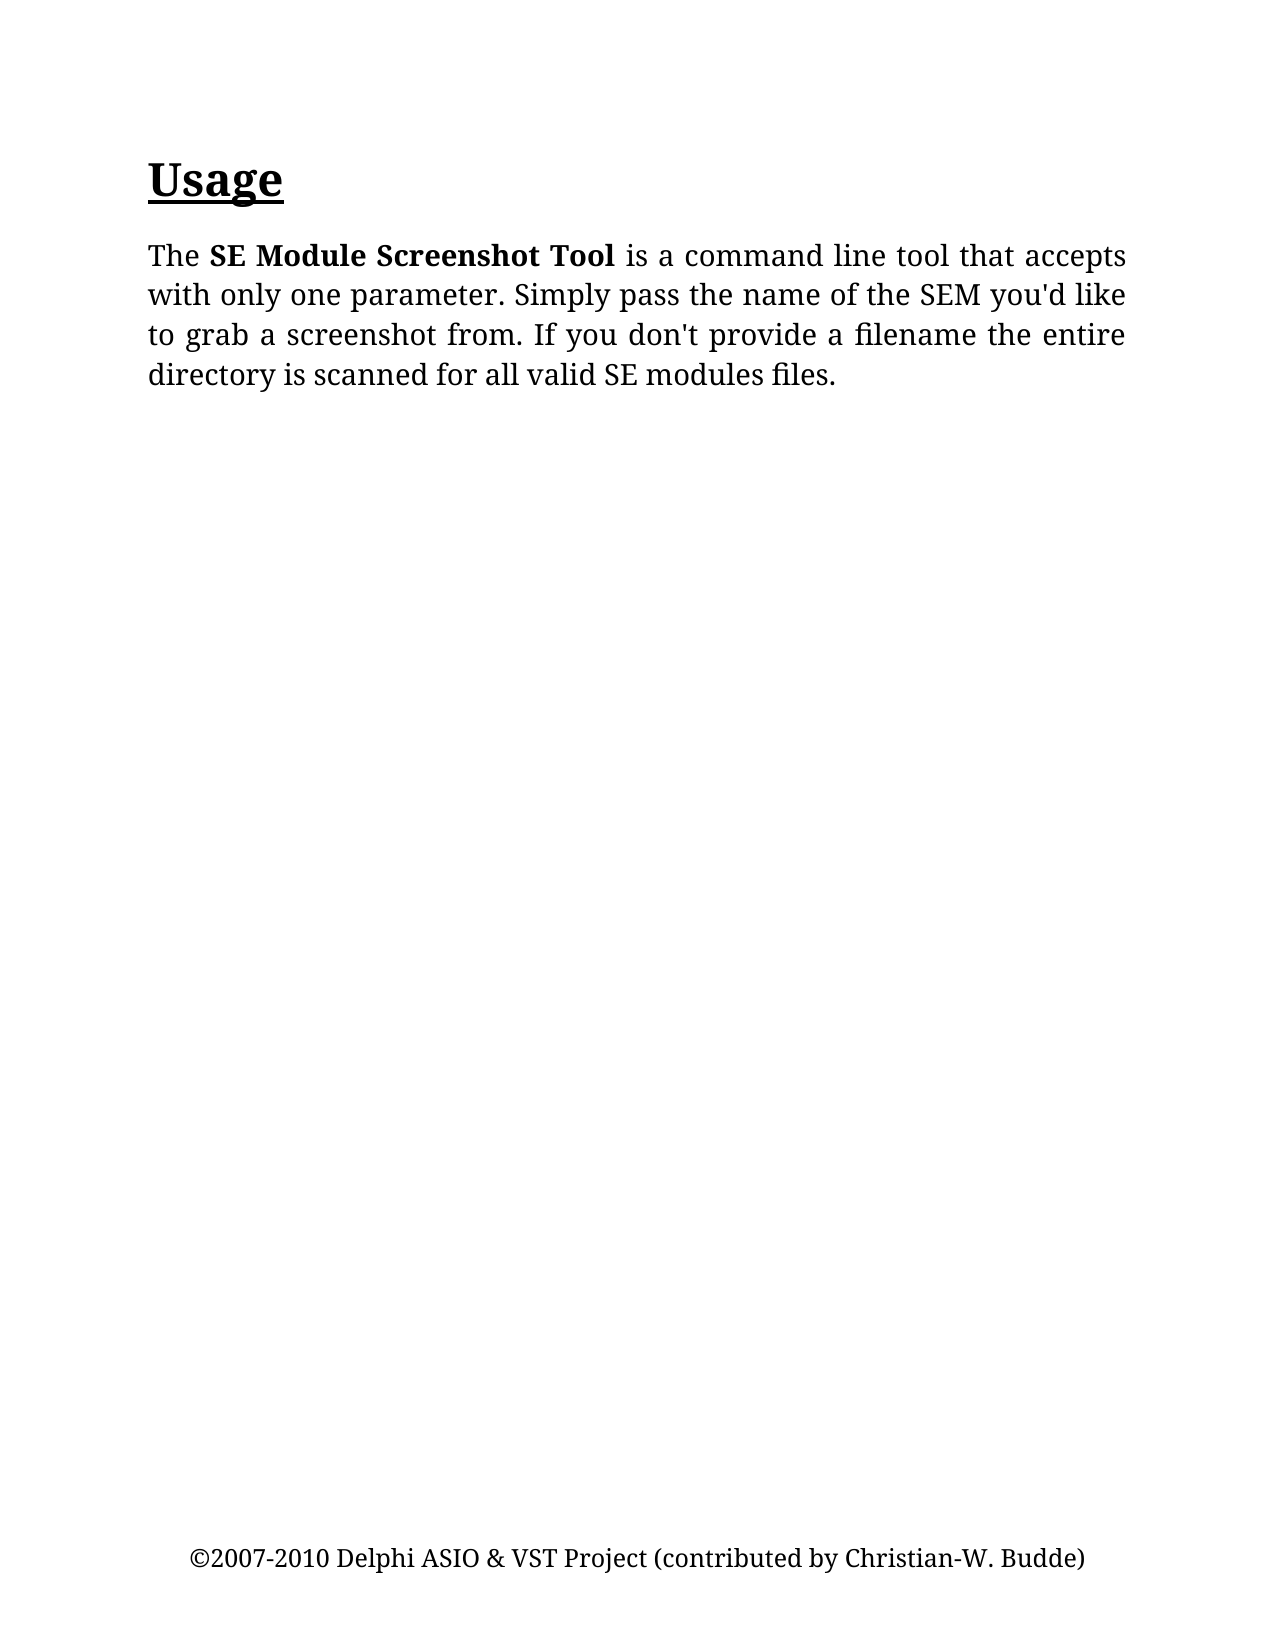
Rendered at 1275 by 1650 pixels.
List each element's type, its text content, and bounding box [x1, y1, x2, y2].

text The SE Module Screenshot Tool is a command line tool that accepts with only one parameter. Simply pass the name of the SEM you'd like to grab a screenshot from. If you don't provide a filename the entire directory is scanned for all valid SE modules files. [148, 235, 1127, 394]
subtitle Usage [148, 148, 1127, 210]
